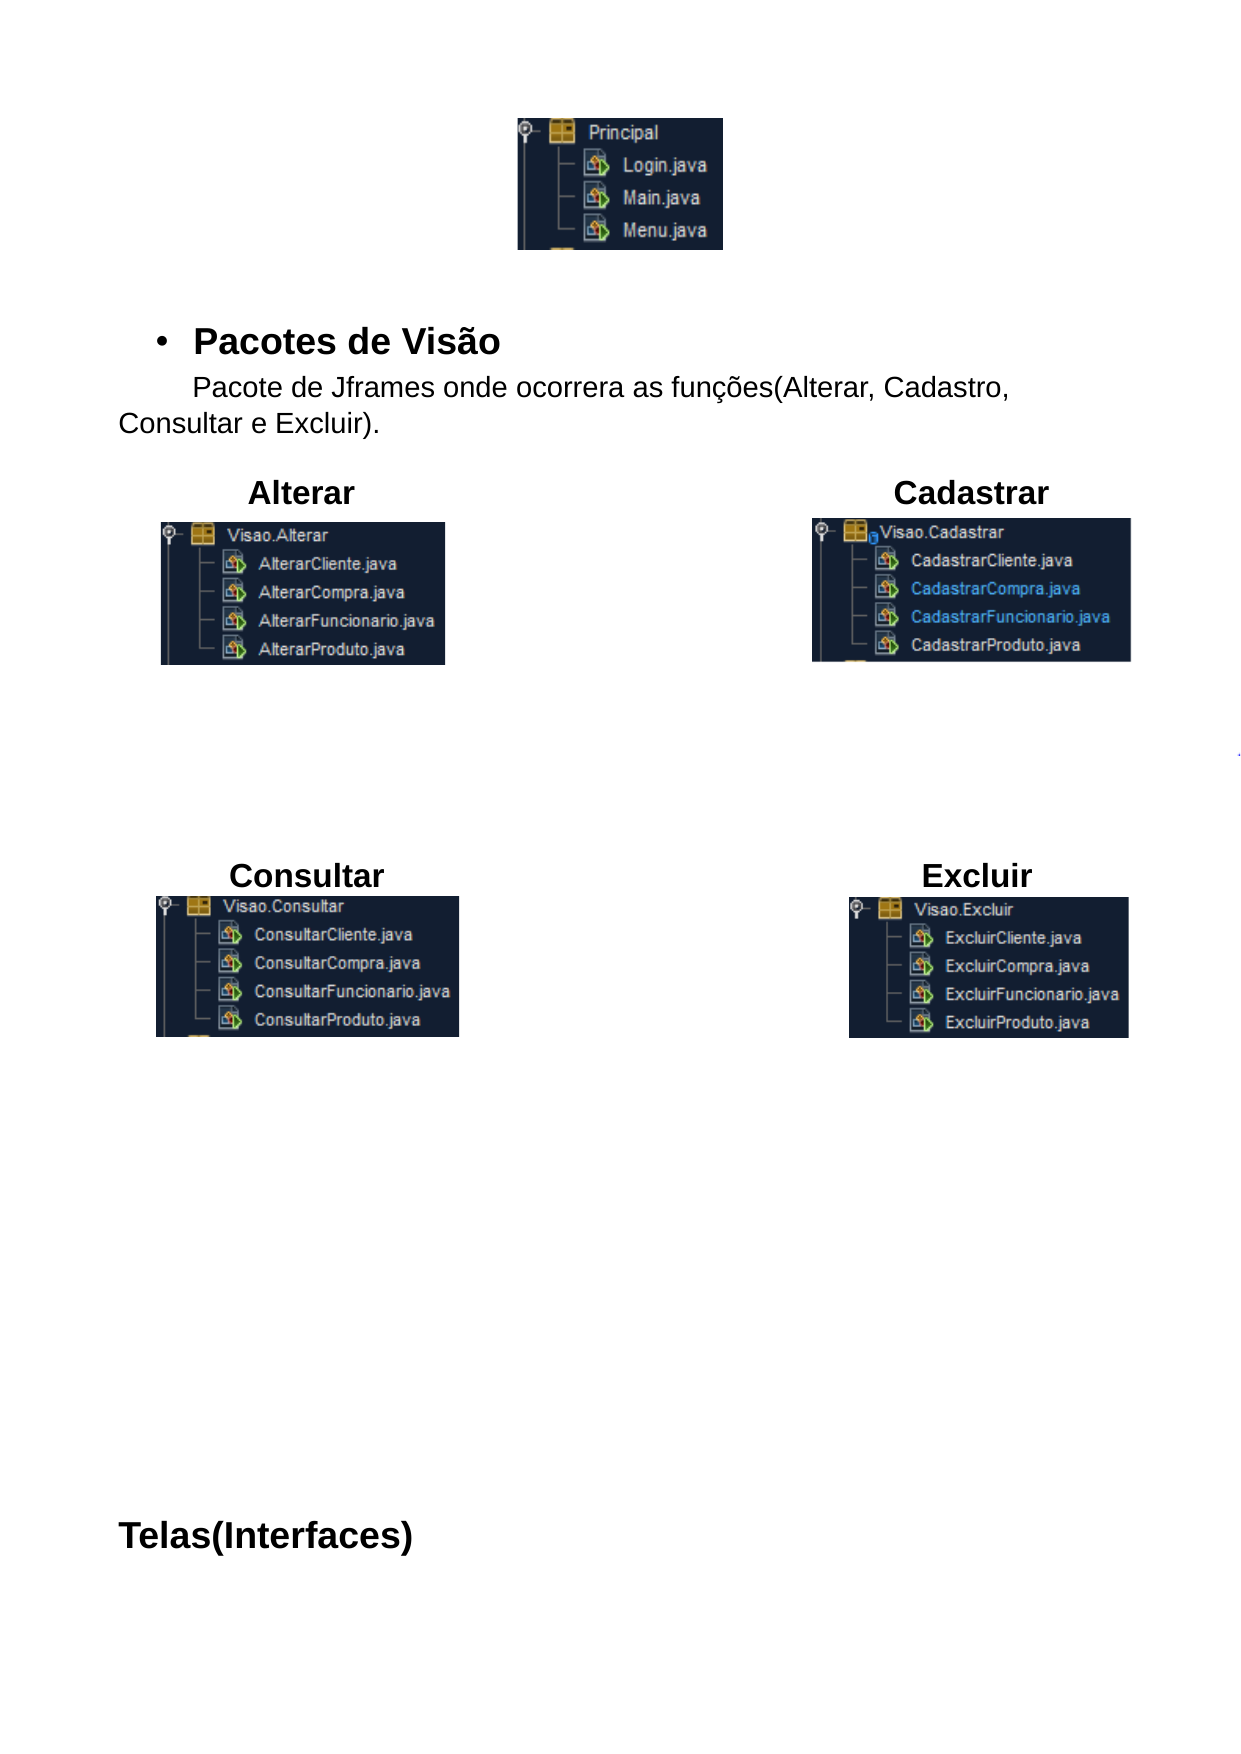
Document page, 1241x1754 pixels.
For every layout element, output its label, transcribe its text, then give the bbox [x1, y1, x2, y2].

picture [160, 522, 446, 665]
list Pacotes de Visão [156, 319, 1122, 363]
text Telas(Interfaces) [118, 1513, 1122, 1556]
picture [156, 896, 460, 1037]
picture [517, 118, 723, 250]
text Consultar Excluir [118, 856, 1122, 1010]
picture [849, 897, 1129, 1038]
text Pacote de Jframes onde ocorrera as funções(Alterar, Cadastro, Consultar e Excluir). [118, 363, 1122, 439]
picture [812, 518, 1241, 756]
text Alterar Cadastrar [118, 473, 1122, 511]
